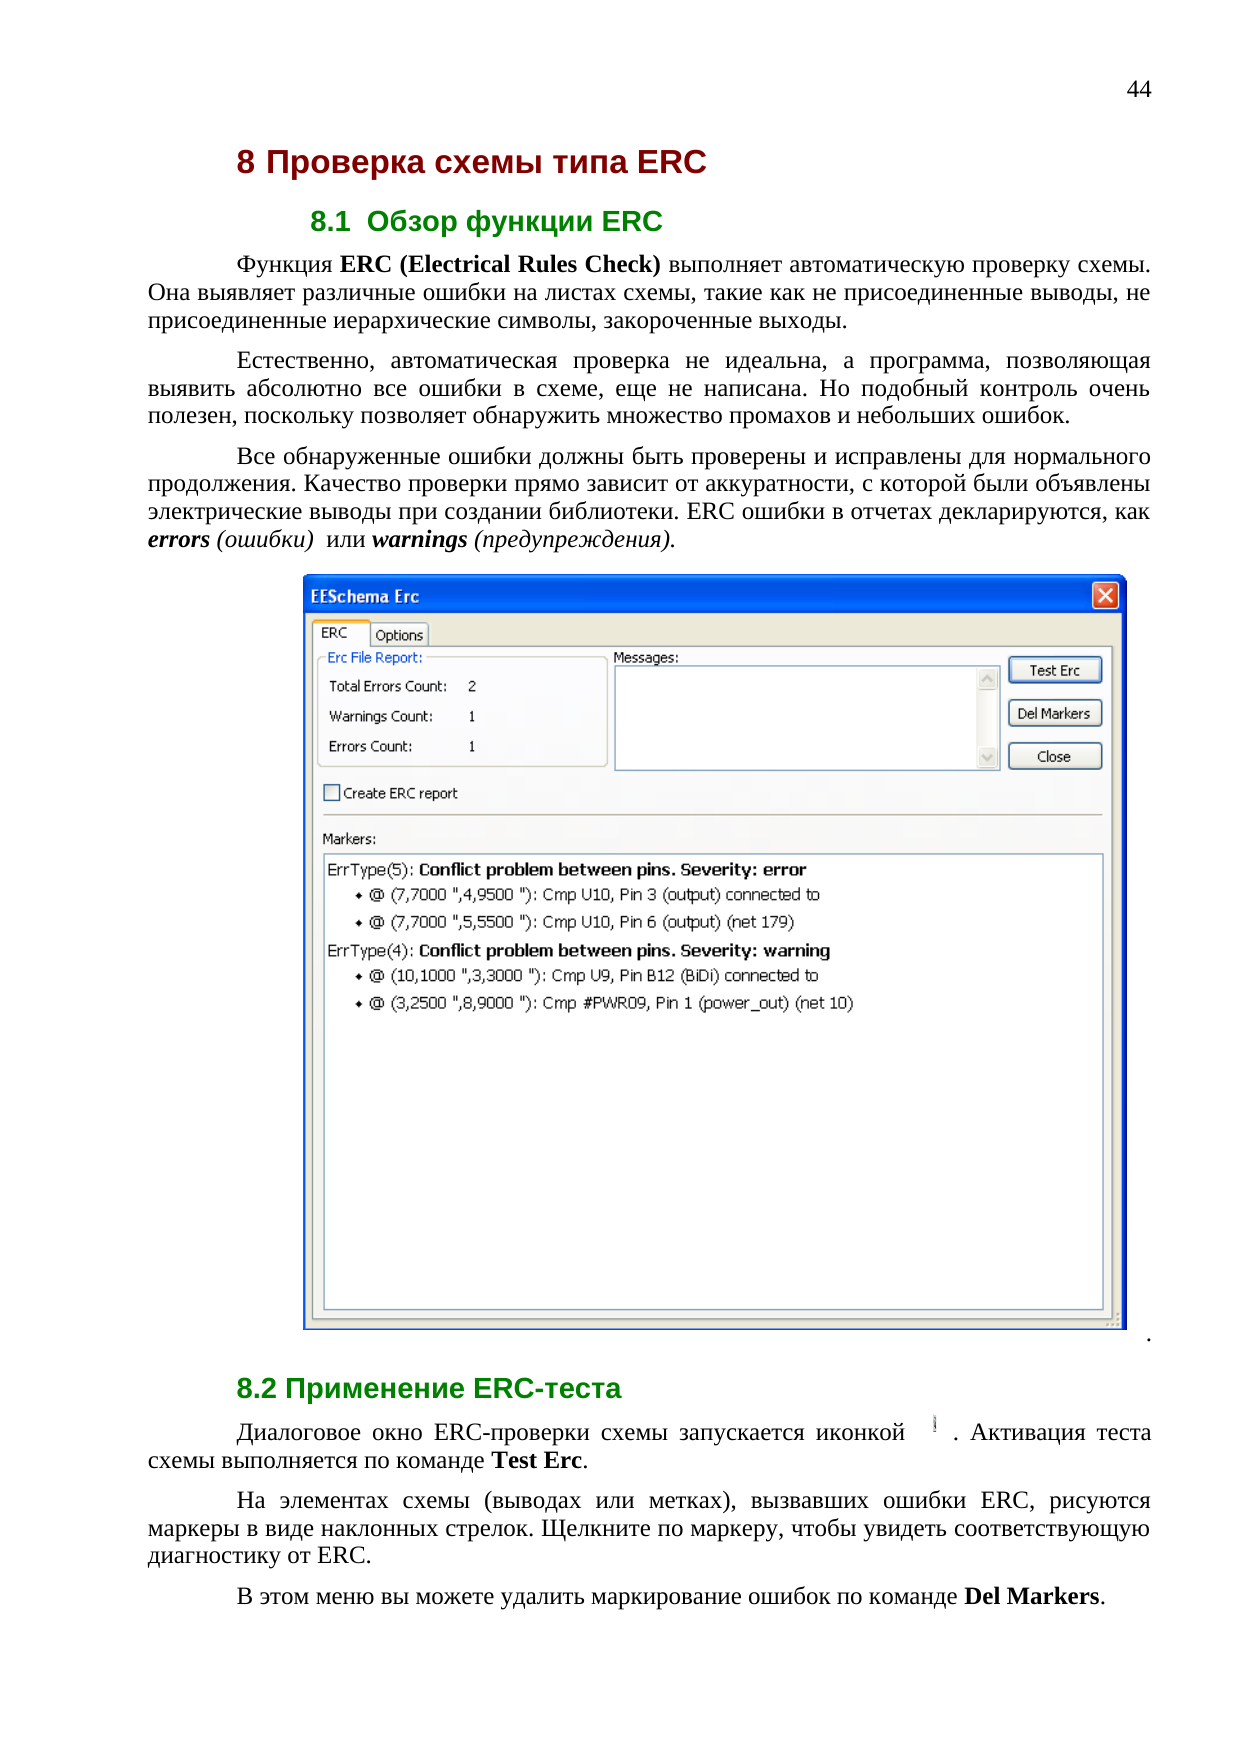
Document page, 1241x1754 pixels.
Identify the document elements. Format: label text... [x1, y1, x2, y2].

text . [148, 565, 1152, 1347]
text В этом меню вы можете удалить маркирование ошибок по команде Del Markers. [148, 1582, 1152, 1609]
subtitle 8.1 Обзор функции ERC [236, 205, 1152, 238]
subtitle 8.2 Применение ERC-теста [236, 1372, 1152, 1405]
picture [933, 1413, 937, 1432]
text На элементах схемы (выводах или метках), вызвавших ошибки ERC, рисуются маркеры в виде наклонных стрелок. Щелкните по маркеру, чтобы увидеть соответствующую диагностику от ERC. [148, 1486, 1152, 1569]
subtitle Проверка схемы типа ERC [148, 143, 1152, 180]
text Диалоговое окно ERC-проверки схемы запускается иконкой . Активация теста схемы выполняется по команде Test Erc. [148, 1405, 1152, 1474]
text Естественно, автоматическая проверка не идеальна, а программа, позволяющая выявить абсолютно все ошибки в схеме, еще не написана. Но подобный контроль очень полезен, поскольку позволяет обнаружить множество промахов и небольших ошибок. [148, 346, 1152, 429]
text Функция ERC (Electrical Rules Check) выполняет автоматическую проверку схемы. Она выявляет различные ошибки на листах схемы, такие как не присоединенные выводы, не присоединенные иерархические символы, закороченные выходы. [148, 251, 1152, 334]
text Все обнаруженные ошибки должны быть проверены и исправлены для нормального продолжения. Качество проверки прямо зависит от аккуратности, с которой были объявлены электрические выводы при создании библиотеки. ERC ошибки в отчетах декларируются, как errors (ошибки) или warnings (предупреждения). [148, 442, 1152, 553]
